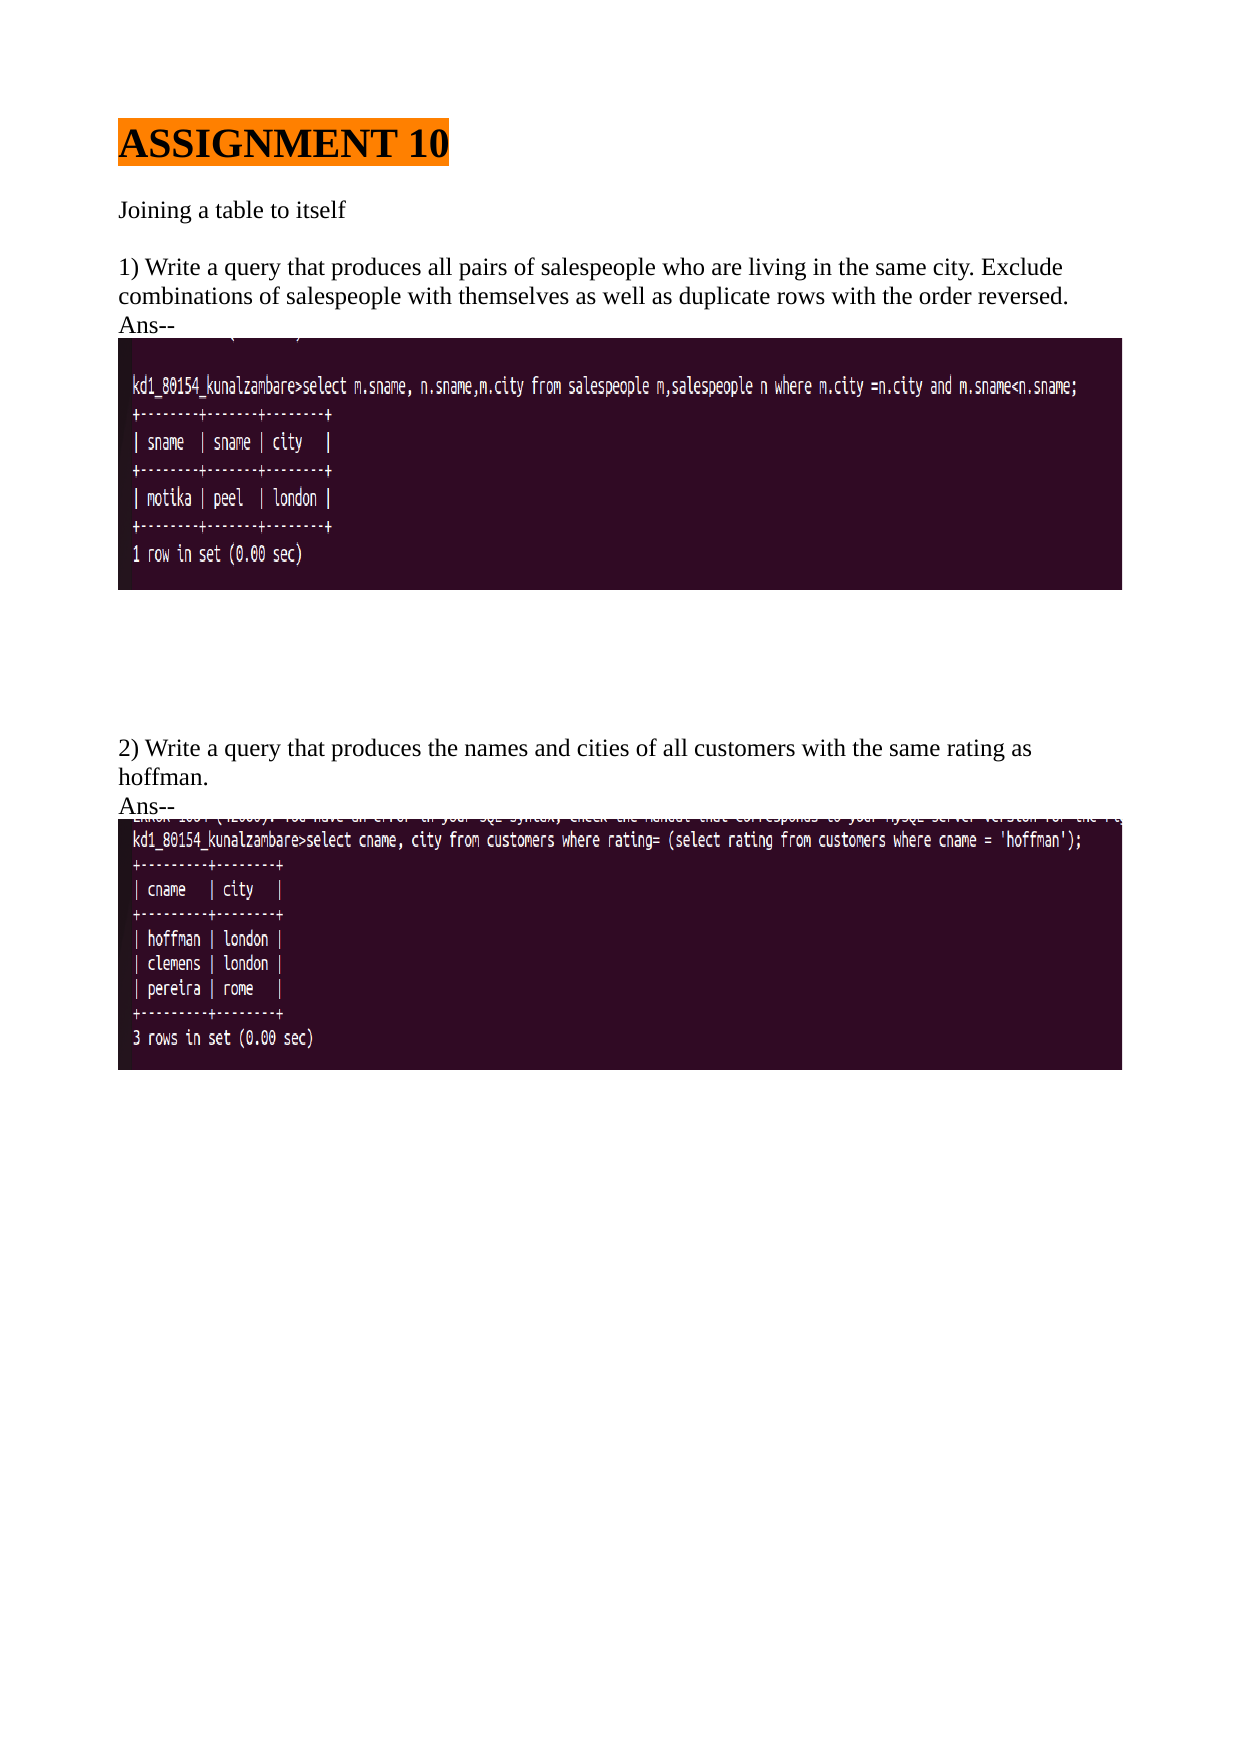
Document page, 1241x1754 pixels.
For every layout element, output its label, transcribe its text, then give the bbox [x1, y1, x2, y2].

text 1) Write a query that produces all pairs of salespeople who are living in the same city. Exclude combinations of salespeople with themselves as well as duplicate rows with the order reversed. [118, 252, 1122, 310]
picture [118, 338, 1123, 590]
picture [118, 819, 1123, 1070]
text ASSIGNMENT 10 [118, 118, 1122, 166]
text Ans-- [118, 310, 1122, 338]
text Ans-- [118, 791, 1122, 819]
text 2) Write a query that produces the names and cities of all customers with the same rating as hoffman. [118, 733, 1122, 791]
text Joining a table to itself [118, 195, 1122, 223]
